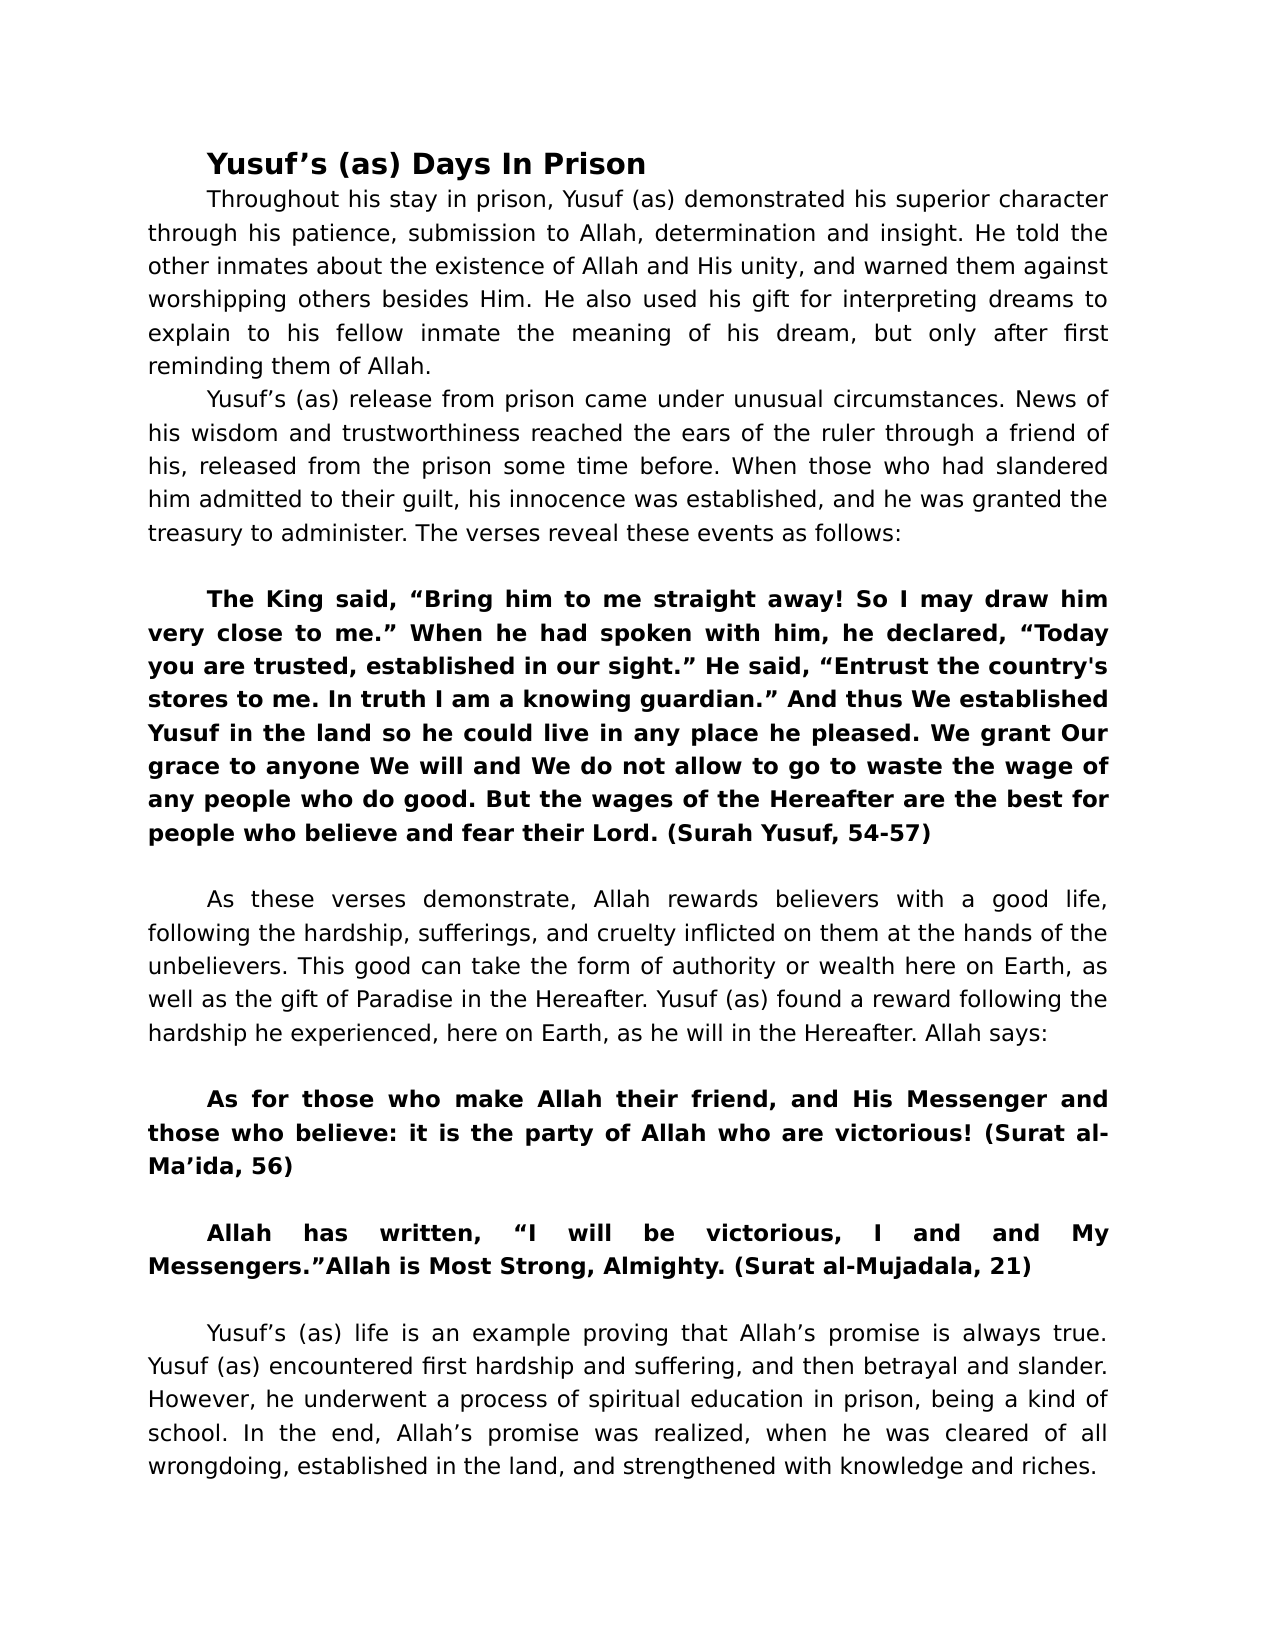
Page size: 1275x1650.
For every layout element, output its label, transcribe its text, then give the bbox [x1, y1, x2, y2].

text Allah has written, “I will be victorious, I and and My Messengers.”Allah is Most Strong, Almighty. (Surat al-Mujadala, 21) [148, 1214, 1110, 1281]
text The King said, “Bring him to me straight away! So I may draw him very close to me.” When he had spoken with him, he declared, “Today you are trusted, established in our sight.” He said, “Entrust the country's stores to me. In truth I am a knowing guardian.” And thus We established Yusuf in the land so he could live in any place he pleased. We grant Our grace to anyone We will and We do not allow to go to waste the wage of any people who do good. But the wages of the Hereafter are the best for people who believe and fear their Lord. (Surah Yusuf, 54-57) [148, 581, 1110, 848]
text Yusuf’s (as) life is an example proving that Allah’s promise is always true. Yusuf (as) encountered first hardship and suffering, and then betrayal and slander. However, he underwent a process of spiritual education in prison, being a kind of school. In the end, Allah’s promise was realized, when he was cleared of all wrongdoing, established in the land, and strengthened with knowledge and riches. [148, 1314, 1110, 1481]
text Yusuf’s (as) release from prison came under unusual circumstances. News of his wisdom and trustworthiness reached the ears of the ruler through a friend of his, released from the prison some time before. When those who had slandered him admitted to their guilt, his innocence was established, and he was granted the treasury to administer. The verses reveal these events as follows: [148, 381, 1110, 548]
text As for those who make Allah their friend, and His Messenger and those who believe: it is the party of Allah who are victorious! (Surat al-Ma’ida, 56) [148, 1081, 1110, 1181]
text As these verses demonstrate, Allah rewards believers with a good life, following the hardship, sufferings, and cruelty inflicted on them at the hands of the unbelievers. This good can take the form of authority or wealth here on Earth, as well as the gift of Paradise in the Hereafter. Yusuf (as) found a reward following the hardship he experienced, here on Earth, as he will in the Hereafter. Allah says: [148, 881, 1110, 1048]
text Throughout his stay in prison, Yusuf (as) demonstrated his superior character through his patience, submission to Allah, determination and insight. He told the other inmates about the existence of Allah and His unity, and warned them against worshipping others besides Him. He also used his gift for interpreting dreams to explain to his fellow inmate the meaning of his dream, but only after first reminding them of Allah. [148, 181, 1110, 381]
text Yusuf’s (as) Days In Prison [148, 148, 1110, 181]
